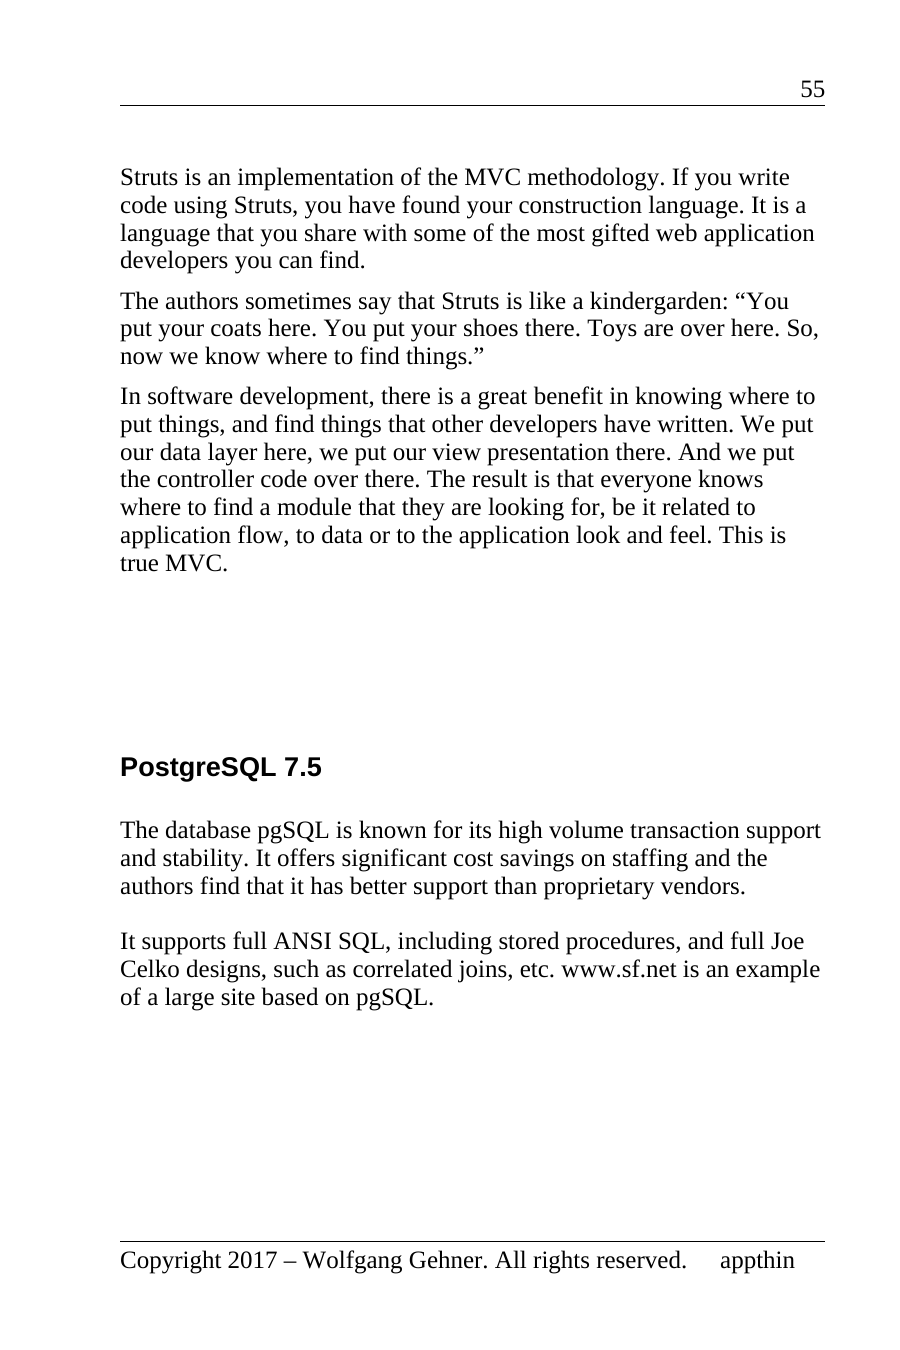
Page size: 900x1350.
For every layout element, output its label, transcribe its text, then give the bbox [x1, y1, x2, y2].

text The authors sometimes say that Struts is like a kindergarden: “You put your coats here. You put your shoes there. Toys are over here. So, now we know where to find things.” [120, 287, 825, 370]
text It supports full ANSI SQL, including stored procedures, and full Joe Celko designs, such as correlated joins, etc. www.sf.net is an example of a large site based on pgSQL. [120, 927, 825, 1011]
text The database pgSQL is known for its high volume transaction support and stability. It offers significant cost savings on staffing and the authors find that it has better support than proprietary vendors. [120, 817, 825, 900]
subtitle PostgreSQL 7.5 [120, 752, 825, 783]
text Struts is an implementation of the MVC methodology. If you write code using Struts, you have found your construction language. It is a language that you share with some of the most gifted web application developers you can find. [120, 163, 825, 274]
text In software development, there is a great benefit in knowing where to put things, and find things that other developers have written. We put our data layer here, we put our view presentation there. And we put the controller code over there. The result is that everyone knows where to find a module that they are looking for, be it related to application flow, to data or to the application look and feel. This is true MVC. [120, 382, 825, 576]
